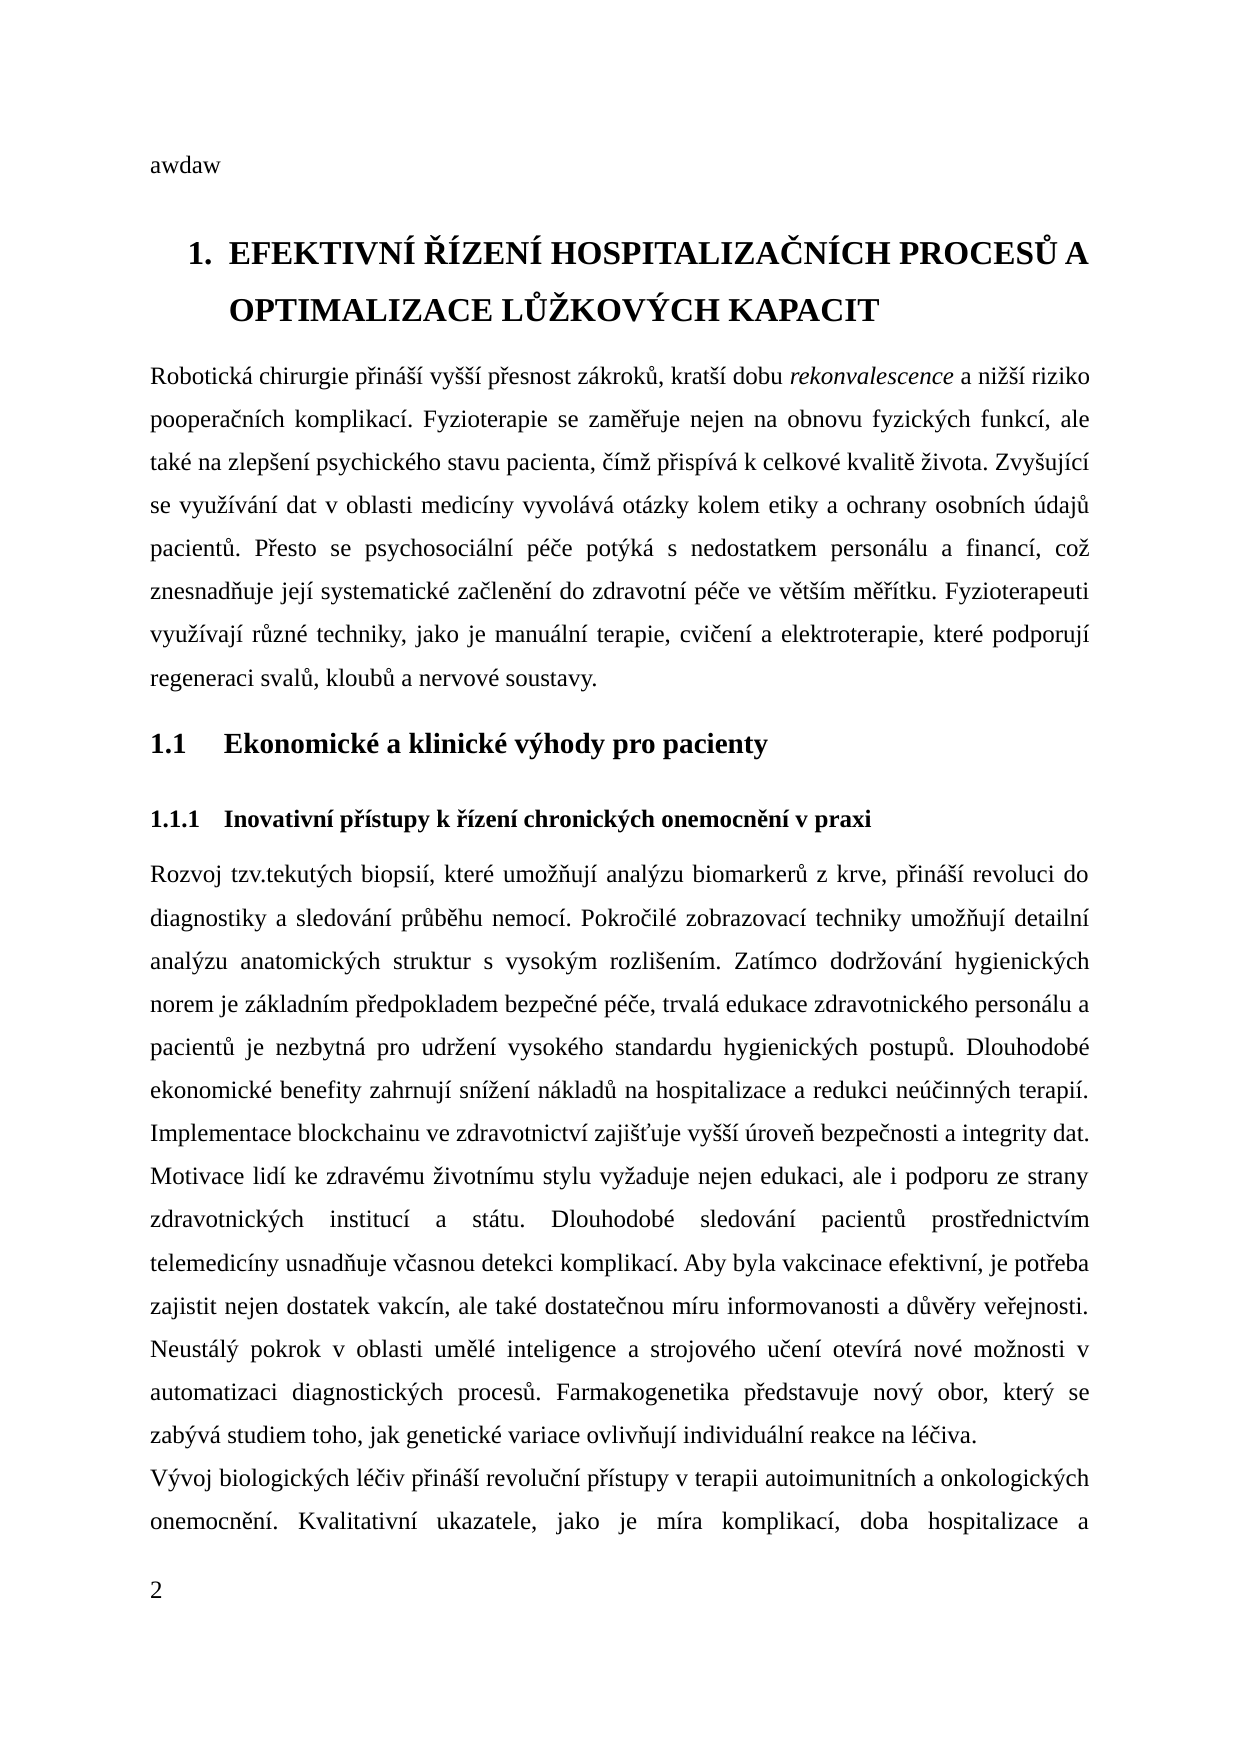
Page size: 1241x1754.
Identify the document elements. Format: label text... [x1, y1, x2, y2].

text Robotická chirurgie přináší [150, 361, 423, 389]
text Rozvoj tzv.tekutých biopsií, které umožňují analýzu biomarkerů z krve, přináší revoluci do diagnostiky a sledování průběhu nemocí. Pokročilé zobrazovací techniky umožňují detailní analýzu anatomických struktur s vysokým rozlišením. Zatímco dodržování hygienických norem je základním předpokladem bezpečné péče, trvalá edukace zdravotnického personálu a pacientů je nezbytná pro udržení vysokého standardu hygienických postupů. Dlouhodobé ekonomické benefity zahrnují snížení nákladů na hospitalizace a redukci neúčinných terapií. Implementace blockchainu ve zdravotnictví zajišťuje vyšší úroveň bezpečnosti a integrity dat. [150, 859, 1090, 1147]
text Vývoj biologických léčiv přináší revoluční přístupy v terapii autoimunitních a onkologických onemocnění. Kvalitativní ukazatele, jako je míra komplikací, doba hospitalizace a [150, 1463, 1090, 1535]
text Motivace lidí ke zdravému životnímu stylu vyžaduje nejen edukaci, ale i podporu ze strany zdravotnických institucí a státu. Dlouhodobé sledování pacientů prostřednictvím telemedicíny usnadňuje včasnou detekci komplikací. Aby byla vakcinace efektivní, je potřeba zajistit nejen dostatek vakcín, ale také dostatečnou míru informovanosti a důvěry veřejnosti. Neustálý pokrok v oblasti umělé inteligence a strojového učení otevírá nové možnosti v automatizaci diagnostických procesů. Farmakogenetika představuje nový obor, který se zabývá studiem toho, jak genetické variace ovlivňují individuální reakce na léčiva. [150, 1161, 1090, 1449]
subtitle Ekonomické a klinické výhody pro pacienty [150, 727, 1090, 760]
text vyšší přesnost zákroků, kratší dobu rekonvalescence a nižší riziko pooperačních komplikací. Fyzioterapie se zaměřuje nejen na obnovu fyzických funkcí, ale také na zlepšení psychického stavu pacienta, čímž přispívá k celkové kvalitě života. Zvyšující se využívání dat v oblasti medicíny vyvolává otázky kolem etiky a ochrany osobních údajů pacientů. Přesto se psychosociální péče potýká s nedostatkem personálu a financí, což znesnadňuje její systematické začlenění do zdravotní péče ve větším měřítku. Fyzioterapeuti využívají různé techniky, jako je manuální terapie, cvičení a elektroterapie, které podporují regeneraci svalů, kloubů a nervové soustavy. [150, 361, 1090, 691]
subtitle Efektivní řízení hospitalizačních procesů a optimalizace lůžkových kapacit [187, 233, 1090, 329]
subtitle Inovativní přístupy k řízení chronických onemocnění v praxi [150, 804, 1090, 833]
